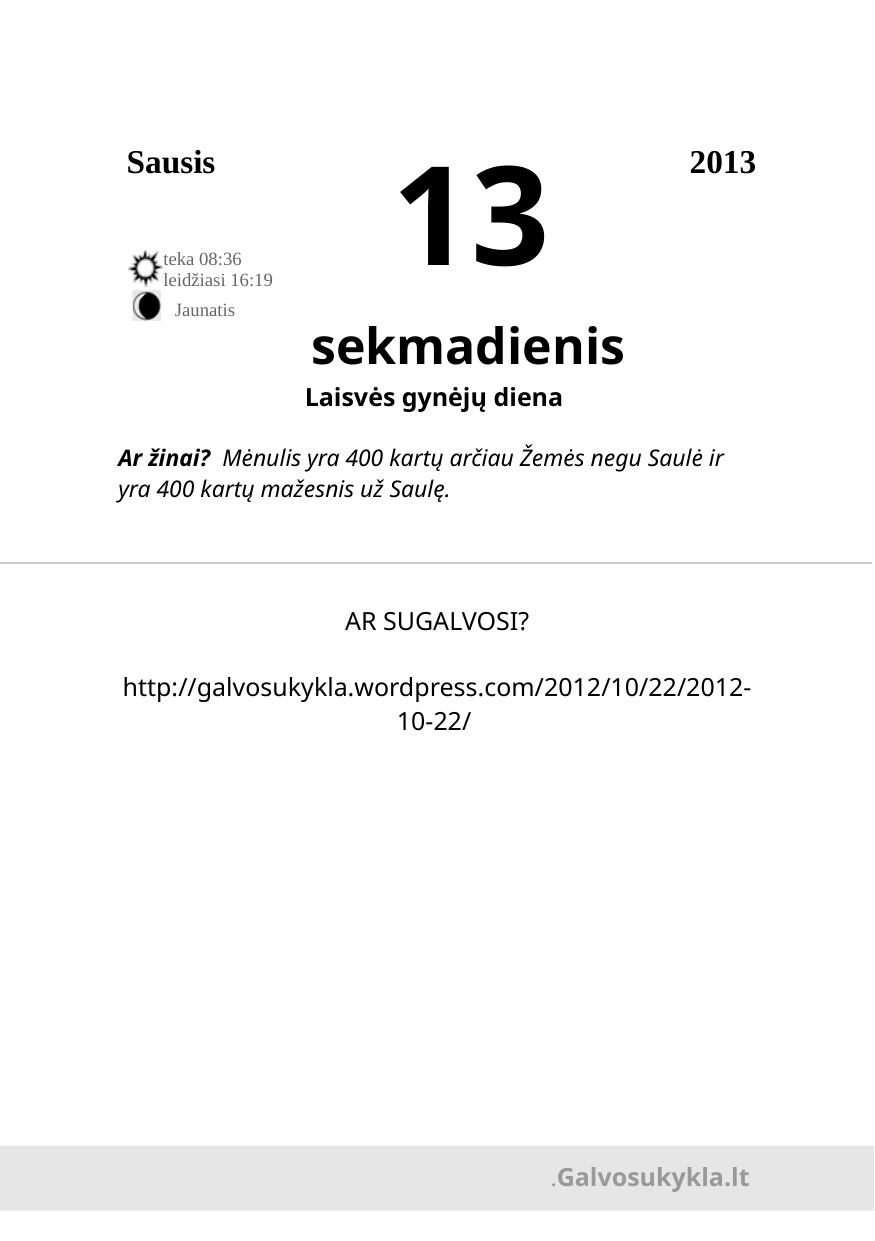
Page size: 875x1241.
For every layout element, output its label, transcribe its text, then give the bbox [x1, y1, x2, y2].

text Laisvės gynėjų diena [118, 379, 756, 413]
table_header 13 sekmadienis [299, 118, 638, 379]
text http://galvosukykla.wordpress.com/2012/10/22/2012-10-22/ [118, 669, 756, 737]
text Ar žinai? Mėnulis yra 400 kartų arčiau Žemės negu Saulė ir yra 400 kartų mažesnis už Saulę. [118, 442, 756, 504]
table_header Jaunatis [118, 288, 298, 379]
table_header 2013 [638, 118, 756, 379]
text AR SUGALVOSI? [118, 604, 756, 638]
table_header Sausis teka 08:36 leidžiasi 16:19 [118, 118, 298, 287]
